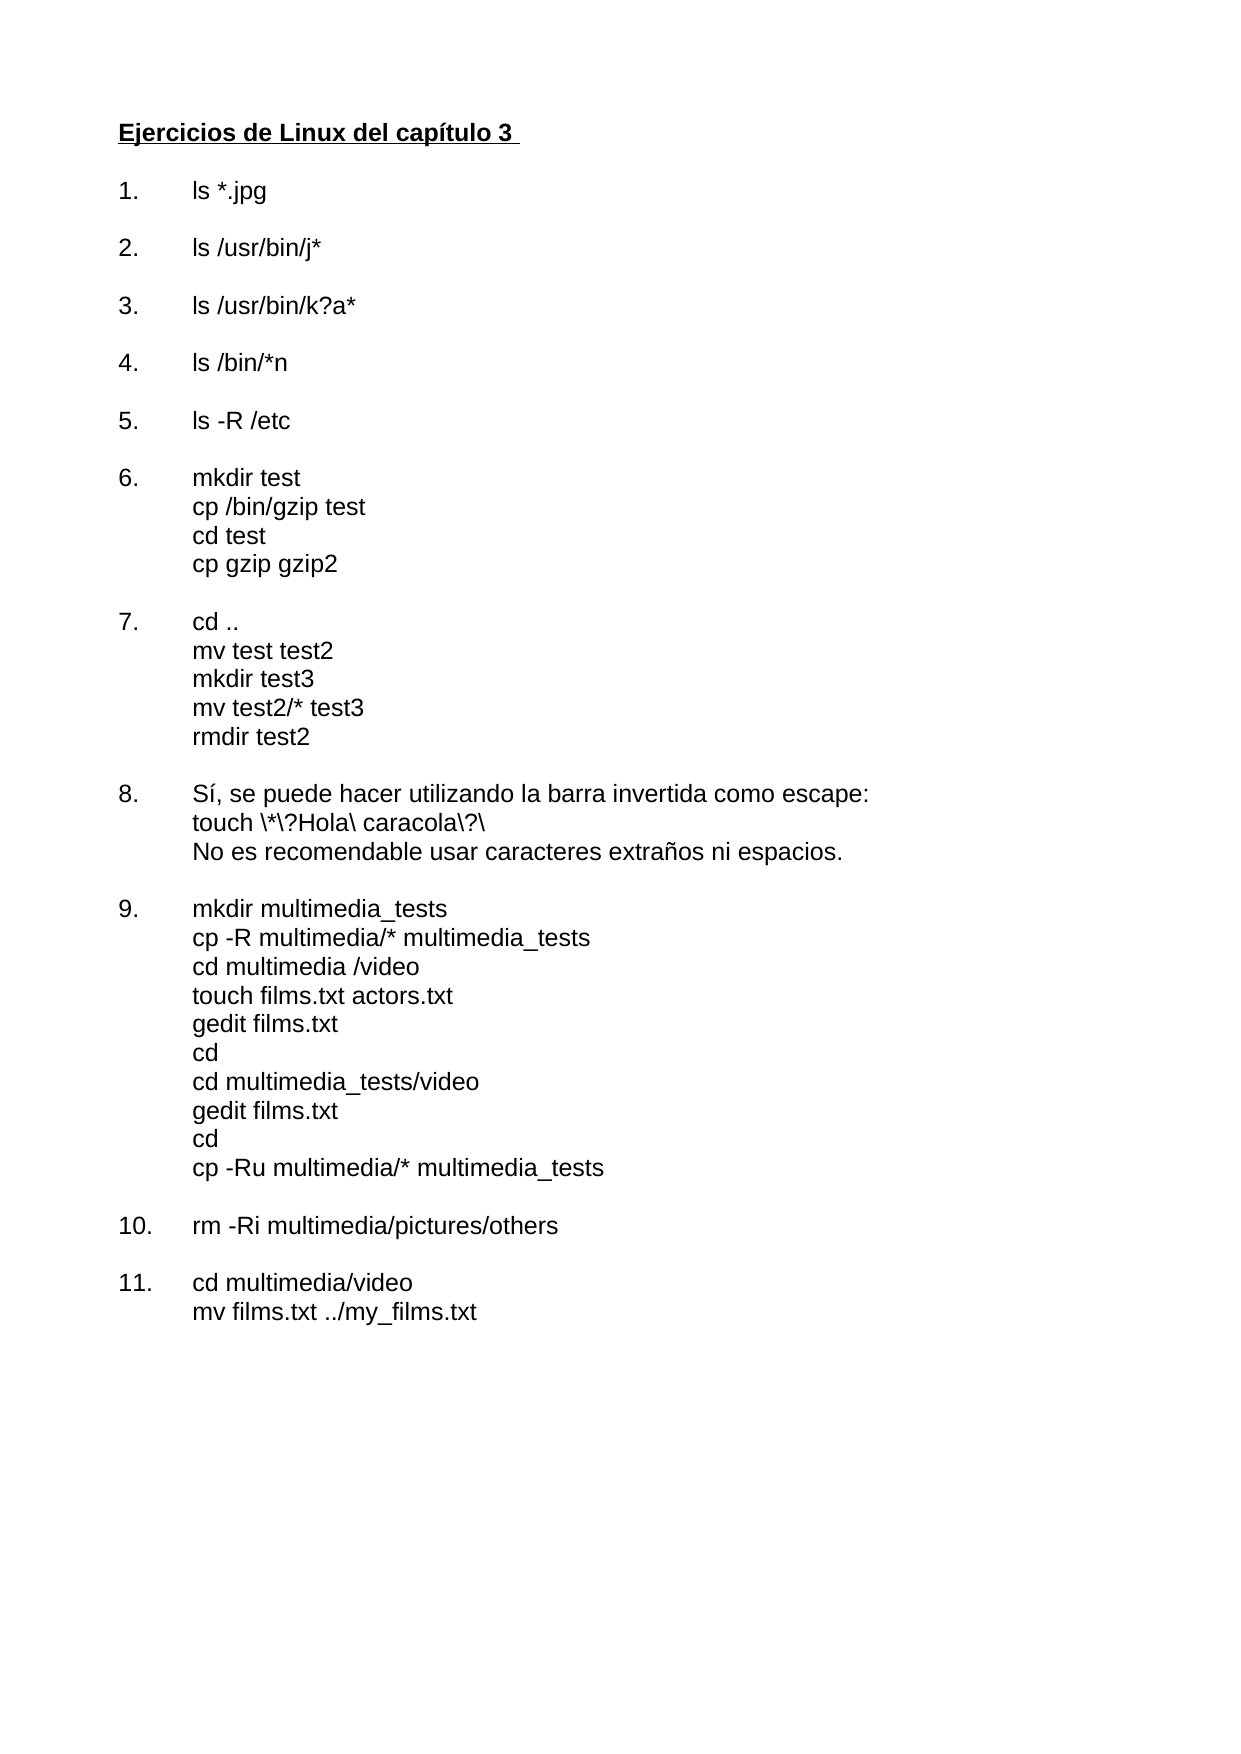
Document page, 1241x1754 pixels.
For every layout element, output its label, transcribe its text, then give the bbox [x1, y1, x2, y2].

text rmdir test2 [118, 722, 1122, 751]
text touch \*\?Hola\ caracola\?\ [118, 808, 1122, 837]
text 6. mkdir test [118, 463, 1122, 492]
text 3. ls /usr/bin/k?a* [118, 291, 1122, 319]
text cd test [118, 521, 1122, 549]
text cp gzip gzip2 [118, 549, 1122, 578]
text cd multimedia /video [118, 952, 1122, 981]
text No es recomendable usar caracteres extraños ni espacios. [118, 837, 1122, 866]
text cp /bin/gzip test [118, 492, 1122, 521]
text 8. Sí, se puede hacer utilizando la barra invertida como escape: [118, 779, 1122, 808]
text mv test test2 [118, 636, 1122, 664]
text cd [118, 1038, 1122, 1067]
text Ejercicios de Linux del capítulo 3 [118, 118, 1122, 147]
text cp -R multimedia/* multimedia_tests [118, 923, 1122, 952]
text mv test2/* test3 [118, 693, 1122, 722]
text 5. ls -R /etc [118, 406, 1122, 434]
text 9. mkdir multimedia_tests [118, 894, 1122, 923]
text gedit films.txt [118, 1009, 1122, 1038]
text cp -Ru multimedia/* multimedia_tests [118, 1153, 1122, 1182]
text cd multimedia_tests/video [118, 1067, 1122, 1096]
text 4. ls /bin/*n [118, 348, 1122, 377]
text 10. rm -Ri multimedia/pictures/others [118, 1211, 1122, 1239]
text 11. cd multimedia/video [118, 1268, 1122, 1297]
text gedit films.txt [118, 1096, 1122, 1124]
text cd [118, 1124, 1122, 1153]
text touch films.txt actors.txt [118, 981, 1122, 1009]
text 7. cd .. [118, 607, 1122, 636]
text 1. ls *.jpg [118, 176, 1122, 204]
text mv films.txt ../my_films.txt [118, 1297, 1122, 1326]
text 2. ls /usr/bin/j* [118, 233, 1122, 262]
text mkdir test3 [118, 664, 1122, 693]
